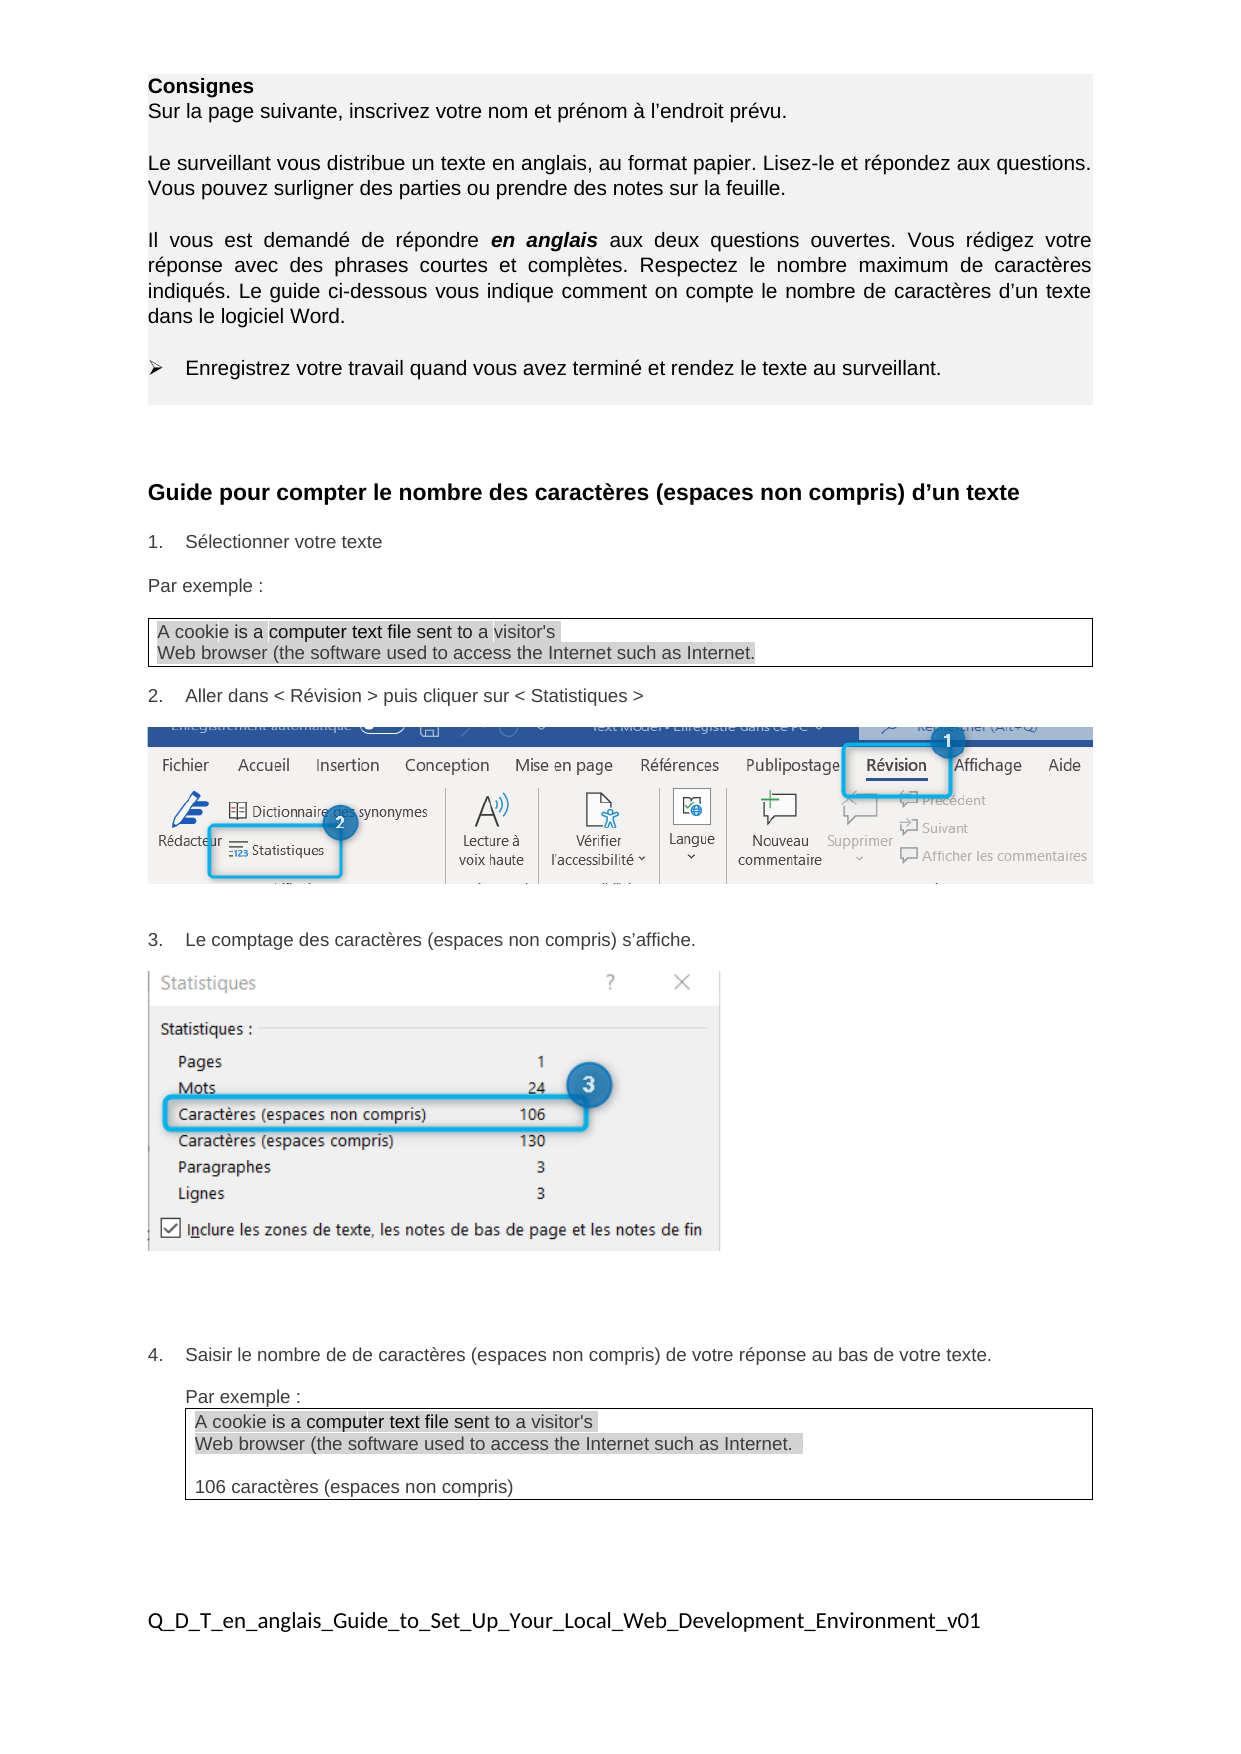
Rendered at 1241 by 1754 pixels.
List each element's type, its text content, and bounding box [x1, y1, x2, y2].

text Guide pour compter le nombre des caractères (espaces non compris) d’un texte [900, 484, 1093, 505]
text Web browser (the software used to access the Internet such as Internet. [149, 639, 1092, 666]
text Le surveillant vous distribue un texte en anglais, au format papier. Lisez-le et répondez aux questions. Vous pouvez surligner des parties ou prendre des notes sur la feuille. [148, 151, 1093, 200]
list Saisir le nombre de de caractères (espaces non compris) de votre réponse au bas de votre texte. [148, 1347, 474, 1365]
picture [147, 971, 721, 1251]
text Guide pour compter le nombre des caractères (espaces non compris) d’un texte [148, 484, 659, 505]
list Enregistrez votre travail quand vous avez terminé et rendez le texte au surveillant. [148, 356, 1093, 380]
list Le comptage des caractères (espaces non compris) s’affiche. [430, 932, 613, 949]
text Il vous est demandé de répondre en anglais aux deux questions ouvertes. Vous rédigez votre réponse avec des phrases courtes et complètes. Respectez le nombre maximum de caractères indiqués. Le guide ci-dessous vous indique comment on compte le nombre de caractères d’un texte dans le logiciel Word. [148, 227, 1093, 328]
picture [147, 727, 1093, 884]
list Le comptage des caractères (espaces non compris) s’affiche. [612, 932, 1093, 949]
text Par exemple : [185, 1386, 1093, 1408]
text A cookie is a computer text file sent to a visitor's [186, 1409, 1092, 1429]
text Consignes [148, 74, 1093, 98]
text Guide pour compter le nombre des caractères (espaces non compris) d’un texte [659, 484, 900, 505]
text 106 caractères (espaces non compris) [186, 1472, 1092, 1499]
list Aller dans < Révision > puis cliquer sur < Statistiques > [148, 688, 1093, 706]
list Saisir le nombre de de caractères (espaces non compris) de votre réponse au bas de votre texte. [473, 1347, 657, 1365]
text Par exemple : [148, 574, 1093, 596]
text A cookie is a computer text file sent to a visitor's [149, 619, 1092, 639]
list Saisir le nombre de de caractères (espaces non compris) de votre réponse au bas de votre texte. [656, 1347, 1093, 1365]
text Sur la page suivante, inscrivez votre nom et prénom à l’endroit prévu. [148, 99, 1093, 123]
text Web browser (the software used to access the Internet such as Internet. [186, 1429, 1092, 1451]
list Sélectionner votre texte [148, 531, 1093, 553]
list Le comptage des caractères (espaces non compris) s’affiche. [148, 932, 431, 949]
